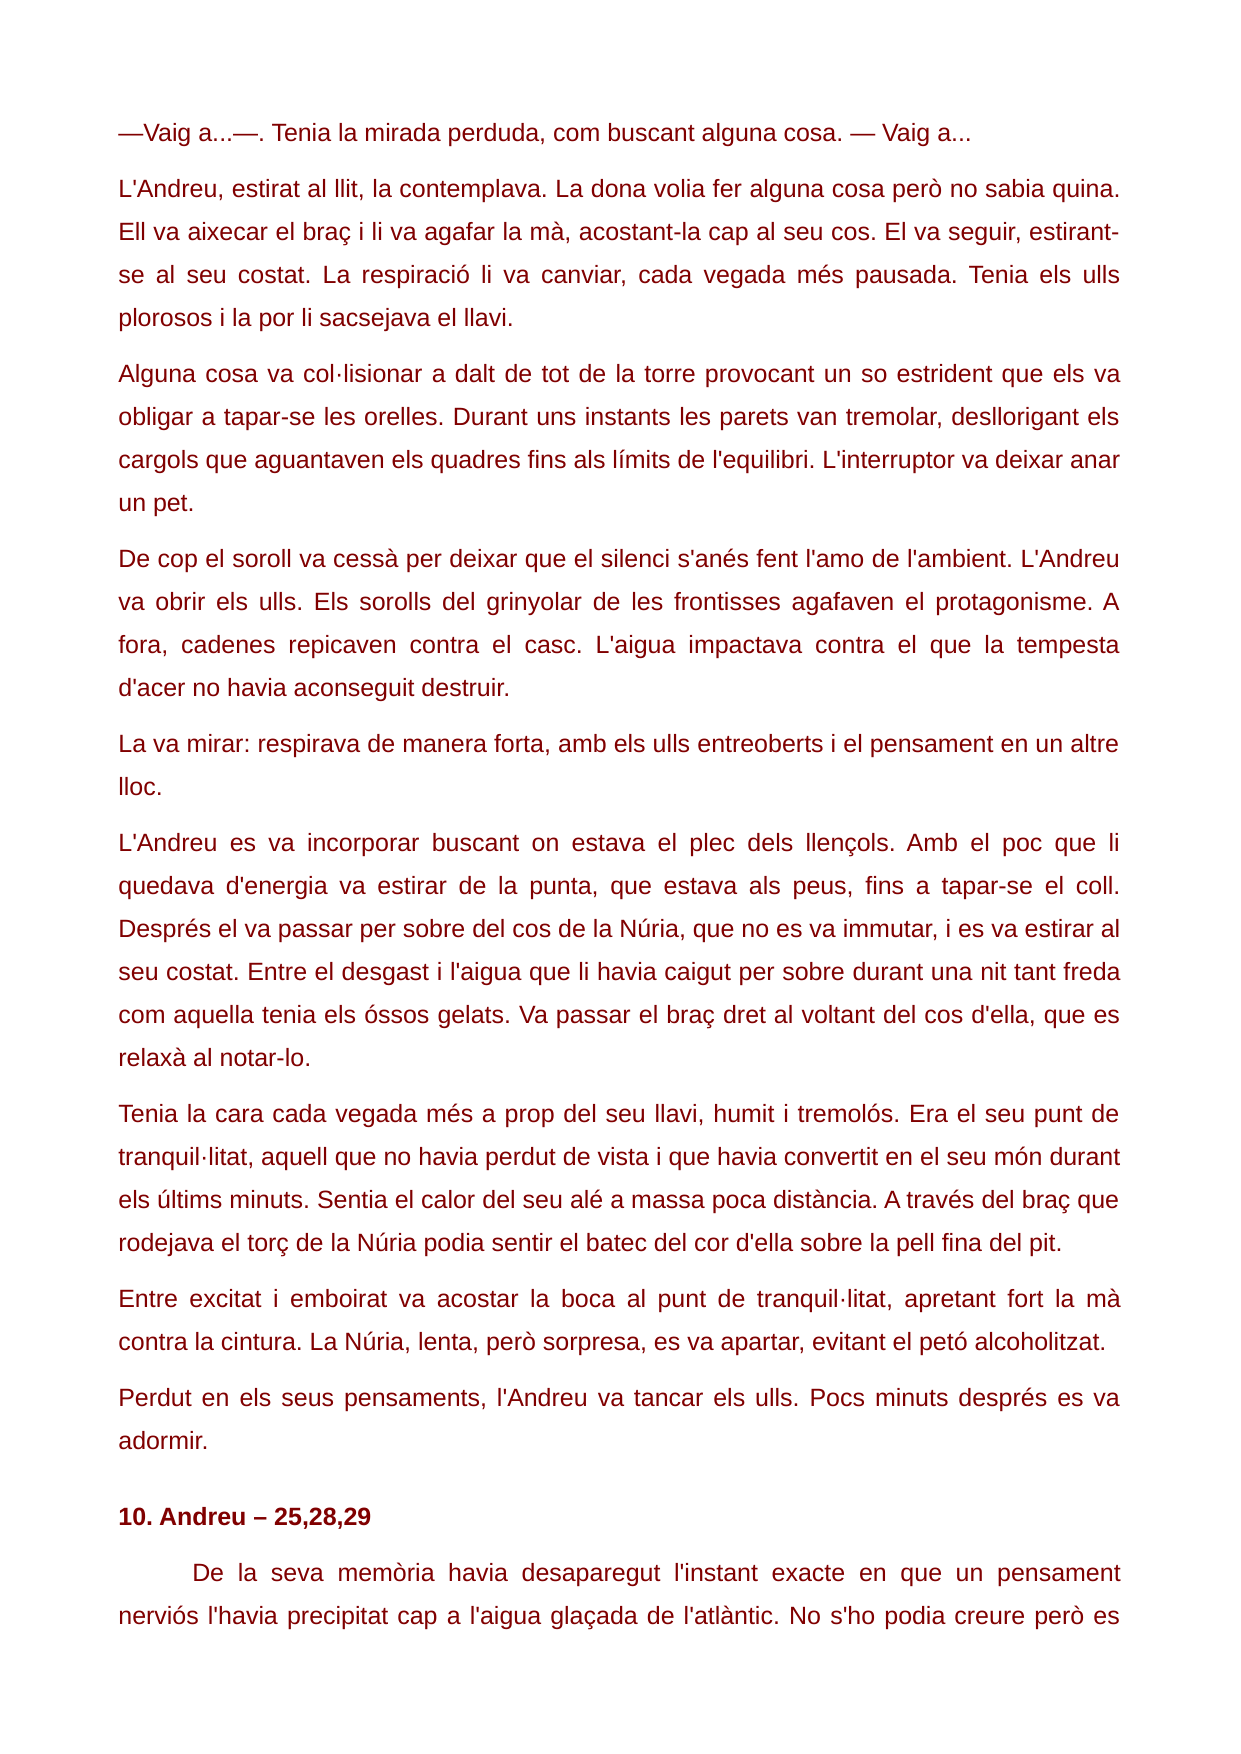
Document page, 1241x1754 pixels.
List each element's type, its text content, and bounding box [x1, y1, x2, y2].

text Alguna cosa va col·lisionar a dalt de tot de la torre provocant un so estrident que els va obligar a tapar-se les orelles. Durant uns instants les parets van tremolar, desllorigant els cargols que aguantaven els quadres fins als límits de l'equilibri. L'interruptor va deixar anar un pet. [118, 359, 1122, 517]
text La va mirar: respirava de manera forta, amb els ulls entreoberts i el pensament en un altre lloc. [118, 729, 1122, 801]
text De cop el soroll va cessà per deixar que el silenci s'anés fent l'amo de l'ambient. L'Andreu va obrir els ulls. Els sorolls del grinyolar de les frontisses agafaven el protagonisme. A fora, cadenes repicaven contra el casc. L'aigua impactava contra el que la tempesta d'acer no havia aconseguit destruir. [118, 544, 1122, 702]
subtitle 10. Andreu – 25,28,29 [118, 1502, 1122, 1531]
text L'Andreu, estirat al llit, la contemplava. La dona volia fer alguna cosa però no sabia quina. Ell va aixecar el braç i li va agafar la mà, acostant-la cap al seu cos. El va seguir, estirant-se al seu costat. La respiració li va canviar, cada vegada més pausada. Tenia els ulls plorosos i la por li sacsejava el llavi. [118, 174, 1122, 332]
text L'Andreu es va incorporar buscant on estava el plec dels llençols. Amb el poc que li quedava d'energia va estirar de la punta, que estava als peus, fins a tapar-se el coll. Després el va passar per sobre del cos de la Núria, que no es va immutar, i es va estirar al seu costat. Entre el desgast i l'aigua que li havia caigut per sobre durant una nit tant freda com aquella tenia els óssos gelats. Va passar el braç dret al voltant del cos d'ella, que es relaxà al notar-lo. [118, 827, 1122, 1072]
text Perdut en els seus pensaments, l'Andreu va tancar els ulls. Pocs minuts després es va adormir. [118, 1382, 1122, 1454]
text Tenia la cara cada vegada més a prop del seu llavi, humit i tremolós. Era el seu punt de tranquil·litat, aquell que no havia perdut de vista i que havia convertit en el seu món durant els últims minuts. Sentia el calor del seu alé a massa poca distància. A través del braç que rodejava el torç de la Núria podia sentir el batec del cor d'ella sobre la pell fina del pit. [118, 1099, 1122, 1257]
text Entre excitat i emboirat va acostar la boca al punt de tranquil·litat, apretant fort la mà contra la cintura. La Núria, lenta, però sorpresa, es va apartar, evitant el petó alcoholitzat. [118, 1284, 1122, 1356]
text —Vaig a...—. Tenia la mirada perduda, com buscant alguna cosa. — Vaig a... [118, 118, 1122, 147]
text De la seva memòria havia desaparegut l'instant exacte en que un pensament nerviós l'havia precipitat cap a l'aigua glaçada de l'atlàntic. No s'ho podia creure però es [118, 1558, 1122, 1629]
